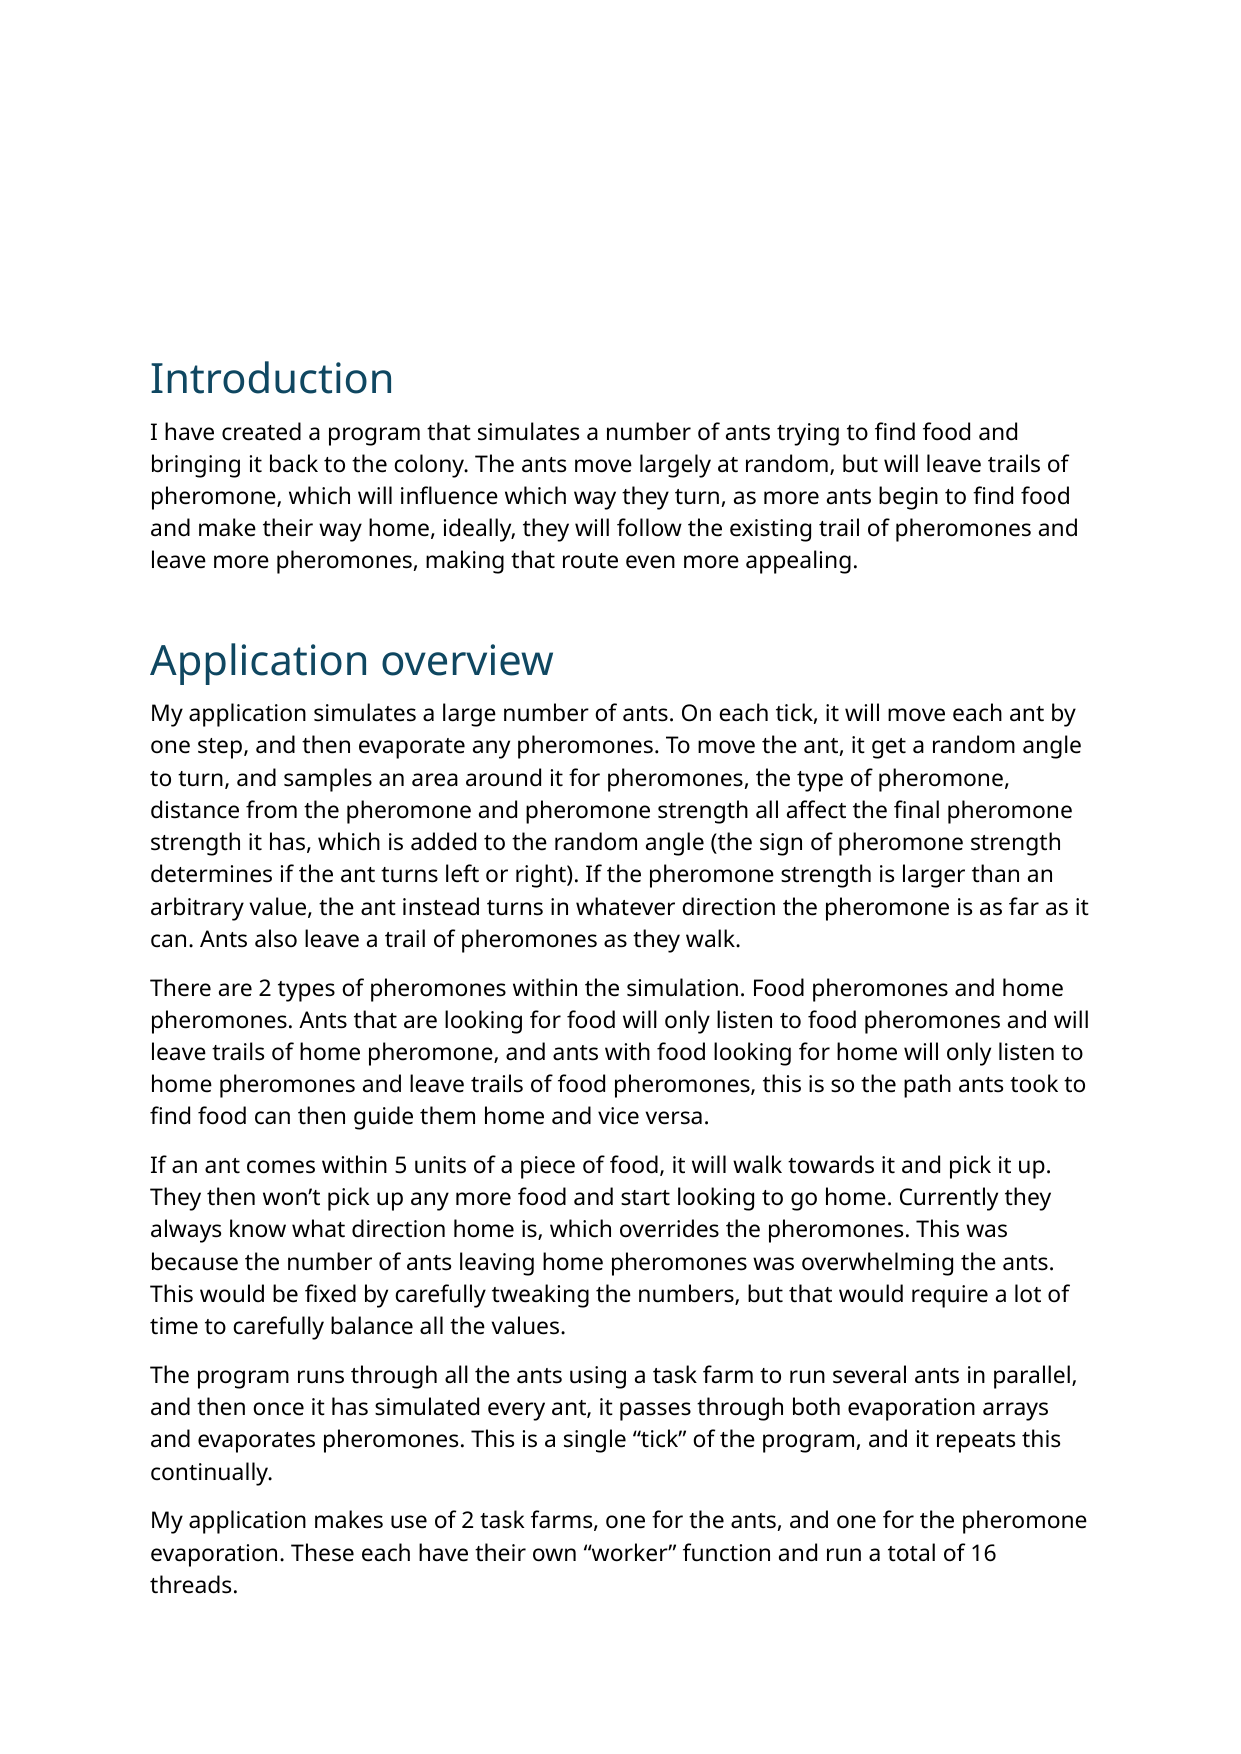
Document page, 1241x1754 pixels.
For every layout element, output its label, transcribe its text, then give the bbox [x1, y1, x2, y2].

text I have created a program that simulates a number of ants trying to find food and bringing it back to the colony. The ants move largely at random, but will leave trails of pheromone, which will influence which way they turn, as more ants begin to find food and make their way home, ideally, they will follow the existing trail of pheromones and leave more pheromones, making that route even more appealing. [150, 415, 1090, 575]
text The program runs through all the ants using a task farm to run several ants in parallel, and then once it has simulated every ant, it passes through both evaporation arrays and evaporates pheromones. This is a single “tick” of the program, and it repeats this continually. [150, 1359, 1090, 1487]
text My application simulates a large number of ants. On each tick, it will move each ant by one step, and then evaporate any pheromones. To move the ant, it get a random angle to turn, and samples an area around it for pheromones, the type of pheromone, distance from the pheromone and pheromone strength all affect the final pheromone strength it has, which is added to the random angle (the sign of pheromone strength determines if the ant turns left or right). If the pheromone strength is larger than an arbitrary value, the ant instead turns in whatever direction the pheromone is as far as it can. Ants also leave a trail of pheromones as they walk. [150, 697, 1090, 954]
text If an ant comes within 5 units of a piece of food, it will walk towards it and pick it up. They then won’t pick up any more food and start looking to go home. Currently they always know what direction home is, which overrides the pheromones. This was because the number of ants leaving home pheromones was overwhelming the ants. This would be fixed by carefully tweaking the numbers, but that would require a lot of time to carefully balance all the values. [150, 1149, 1090, 1341]
subtitle Introduction [150, 349, 1090, 405]
text There are 2 types of pheromones within the simulation. Food pheromones and home pheromones. Ants that are looking for food will only listen to food pheromones and will leave trails of home pheromone, and ants with food looking for home will only listen to home pheromones and leave trails of food pheromones, this is so the path ants took to find food can then guide them home and vice versa. [150, 971, 1090, 1131]
subtitle Application overview [150, 631, 1090, 687]
text My application makes use of 2 task farms, one for the ants, and one for the pheromone evaporation. These each have their own “worker” function and run a total of 16 threads. [150, 1504, 1090, 1600]
